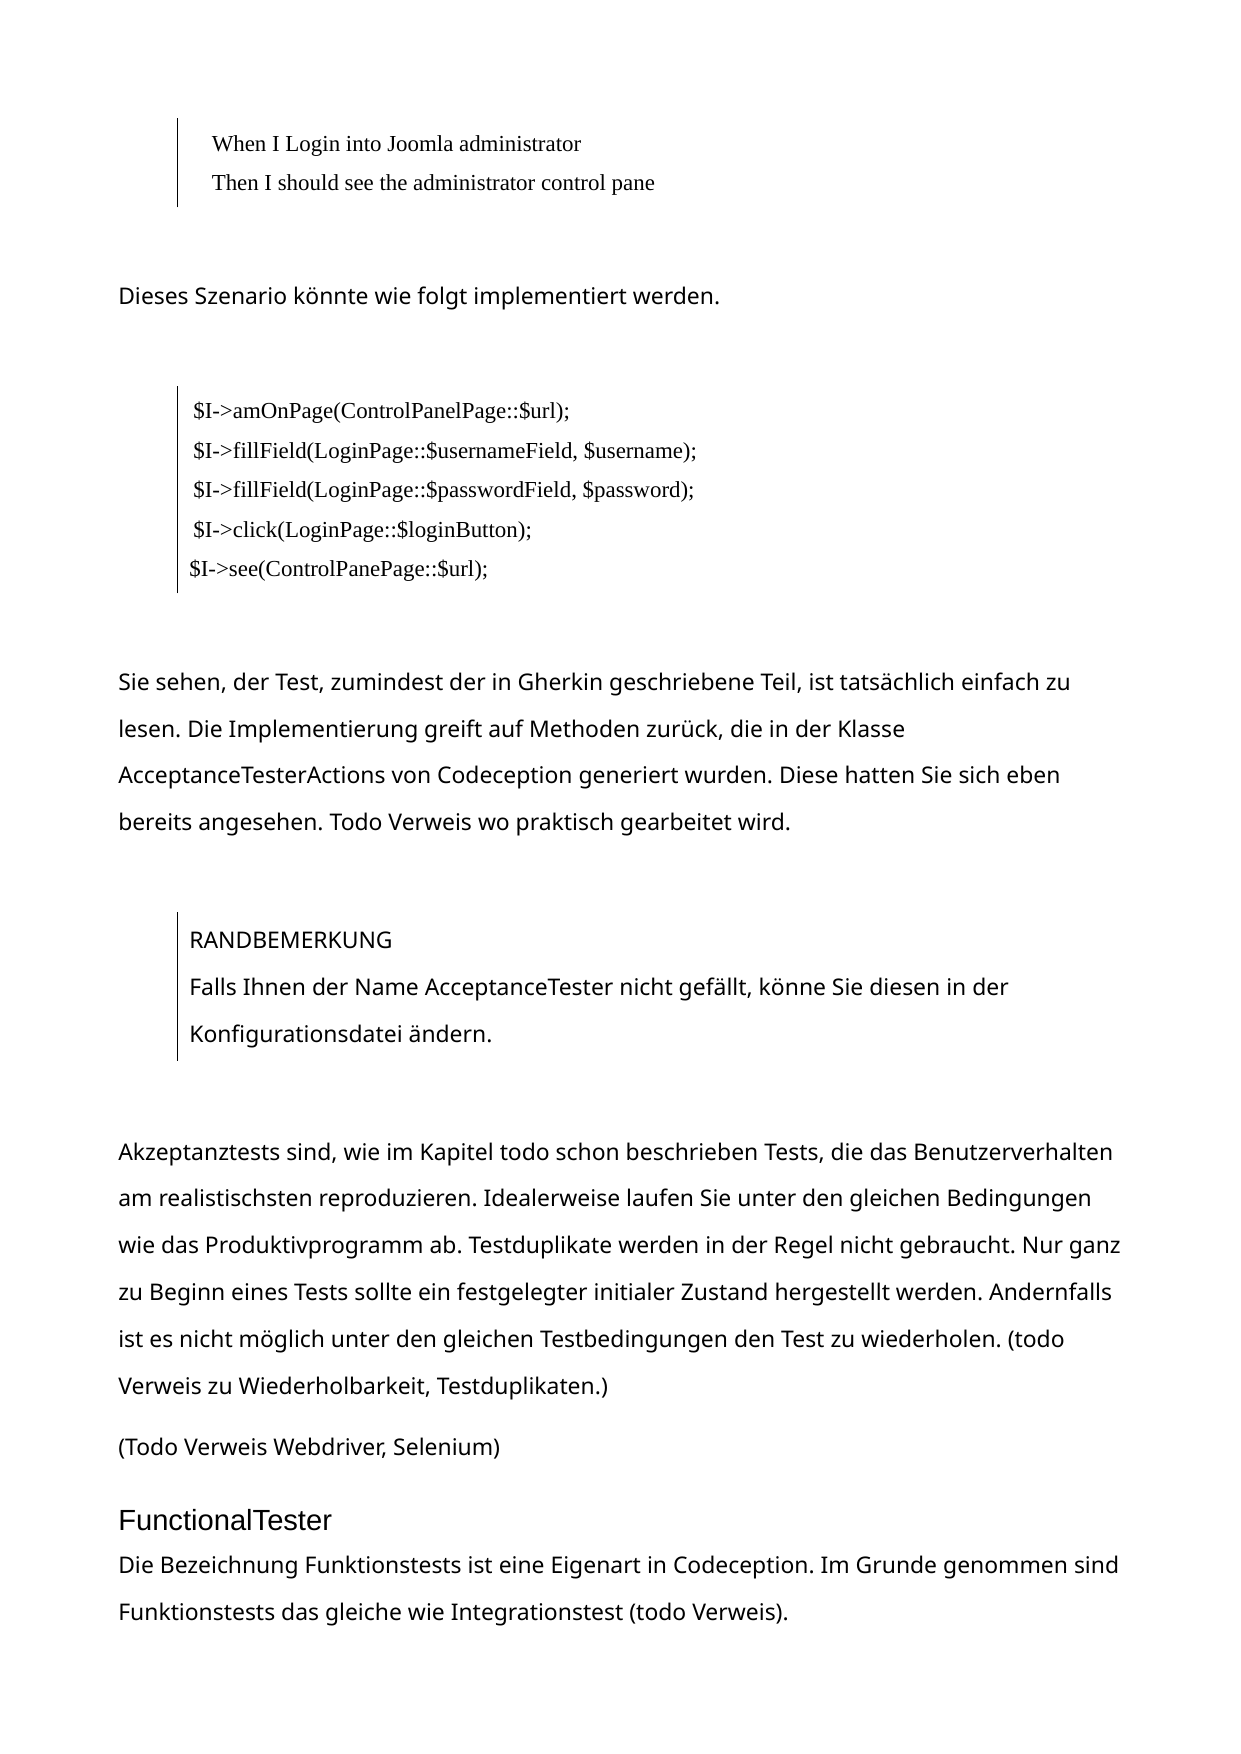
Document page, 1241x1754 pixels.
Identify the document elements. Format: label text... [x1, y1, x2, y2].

text (Todo Verweis Webdriver, Selenium) [118, 1431, 1122, 1462]
subtitle FunctionalTester [118, 1503, 1122, 1537]
text Die Bezeichnung Funktionstests ist eine Eigenart in Codeception. Im Grunde genommen sind Funktionstests das gleiche wie Integrationstest (todo Verweis). [118, 1549, 1122, 1627]
text Dieses Szenario könnte wie folgt implementiert werden. [118, 280, 1122, 311]
text When I Login into Joomla administrator Then I should see the administrator control pane [178, 118, 1122, 207]
text $I->amOnPage(ControlPanelPage::$url); $I->fillField(LoginPage::$usernameField, $username); $I->fillField(LoginPage::$passwordField, $password); $I->click(LoginPage::$loginButton); $I->see(ControlPanePage::$url); [178, 386, 1122, 593]
text Sie sehen, der Test, zumindest der in Gherkin geschriebene Teil, ist tatsächlich einfach zu lesen. Die Implementierung greift auf Methoden zurück, die in der Klasse AcceptanceTesterActions von Codeception generiert wurden. Diese hatten Sie sich eben bereits angesehen. Todo Verweis wo praktisch gearbeitet wird. [118, 666, 1122, 837]
text Akzeptanztests sind, wie im Kapitel todo schon beschrieben Tests, die das Benutzerverhalten am realistischsten reproduzieren. Idealerweise laufen Sie unter den gleichen Bedingungen wie das Produktivprogramm ab. Testduplikate werden in der Regel nicht gebraucht. Nur ganz zu Beginn eines Tests sollte ein festgelegter initialer Zustand hergestellt werden. Andernfalls ist es nicht möglich unter den gleichen Testbedingungen den Test zu wiederholen. (todo Verweis zu Wiederholbarkeit, Testduplikaten.) [118, 1135, 1122, 1401]
text RANDBEMERKUNG Falls Ihnen der Name AcceptanceTester nicht gefällt, könne Sie diesen in der Konfigurationsdatei ändern. [178, 912, 1122, 1061]
